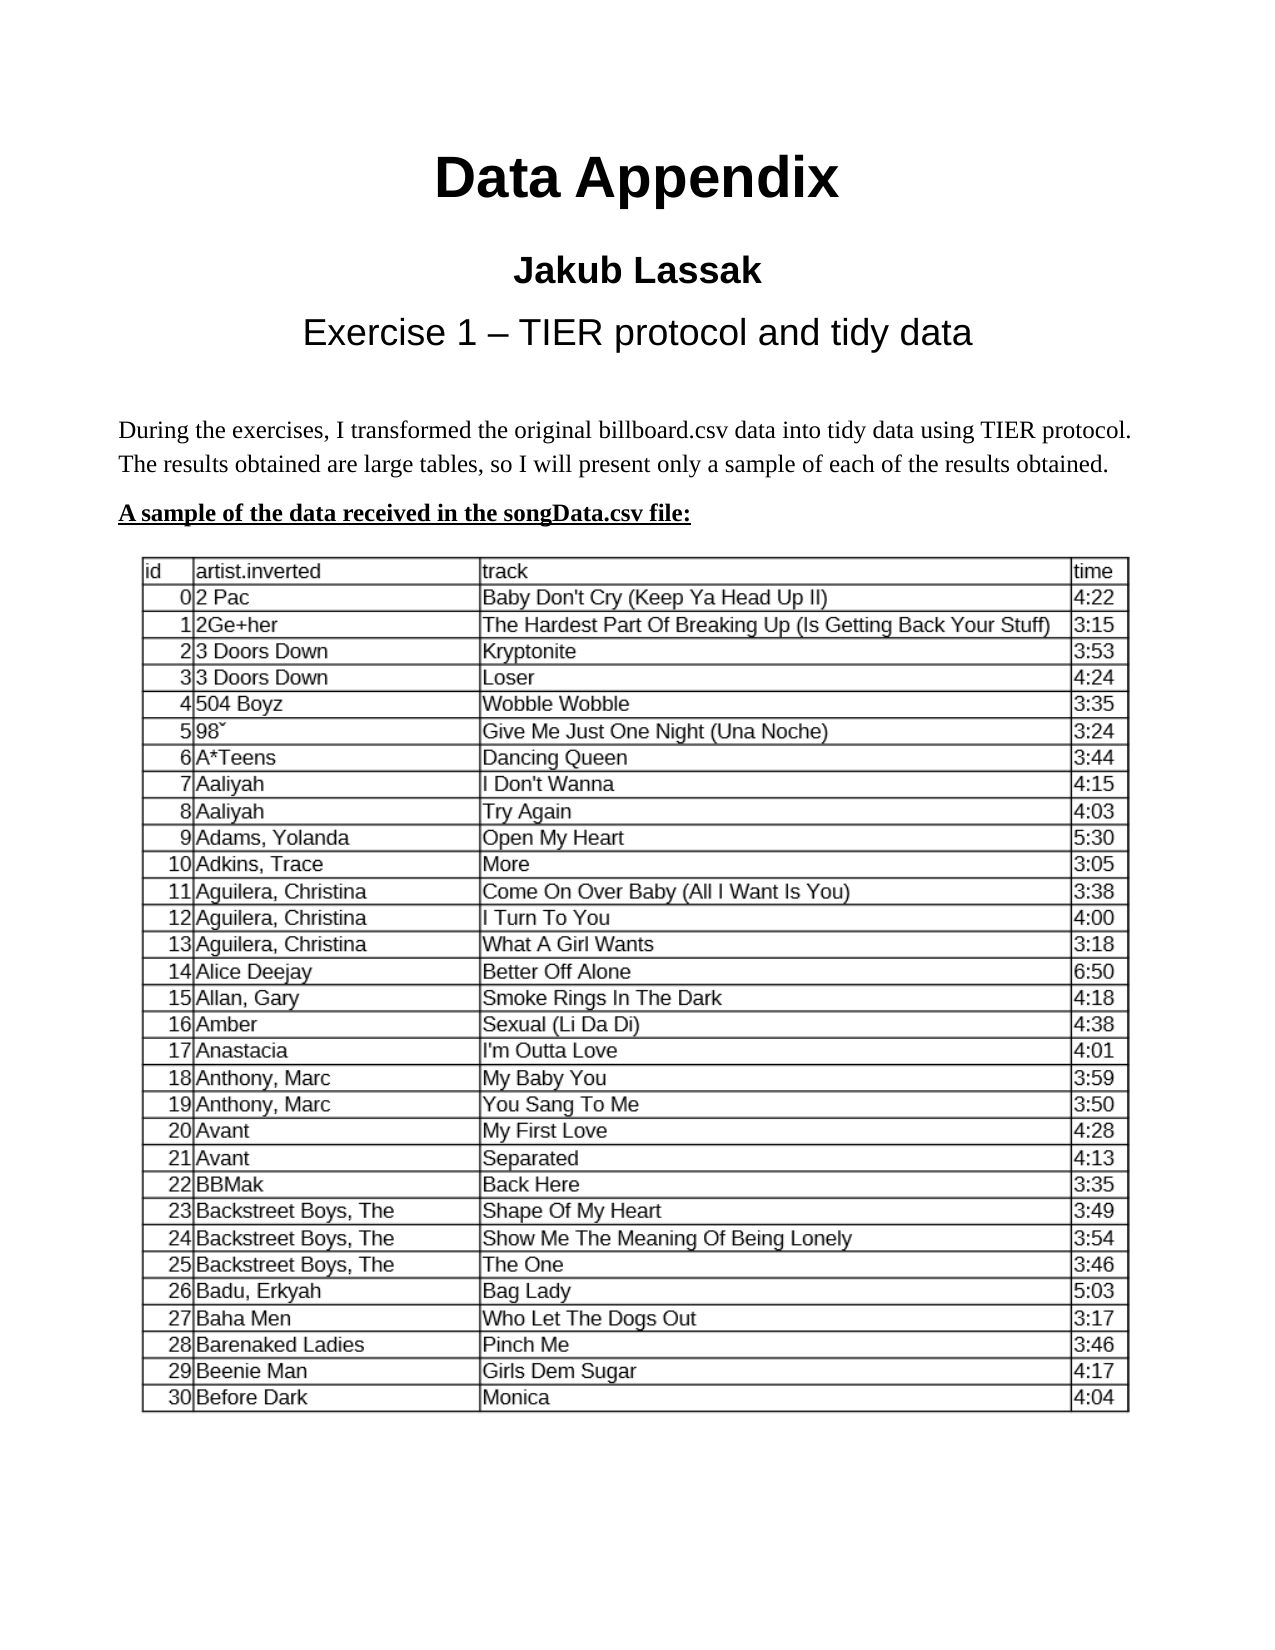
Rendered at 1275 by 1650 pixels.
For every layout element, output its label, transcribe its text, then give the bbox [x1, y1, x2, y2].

text A sample of the data received in the songData.csv file: [118, 498, 1157, 527]
text During the exercises, I transformed the original billboard.csv data into tidy data using TIER protocol. The results obtained are large tables, so I will present only a sample of each of the results obtained. [118, 415, 1157, 478]
title Data Appendix [118, 143, 1157, 210]
subtitle Exercise 1 – TIER protocol and tidy data [118, 310, 1157, 353]
subtitle Jakub Lassak [118, 248, 1157, 291]
picture [135, 547, 1140, 1417]
